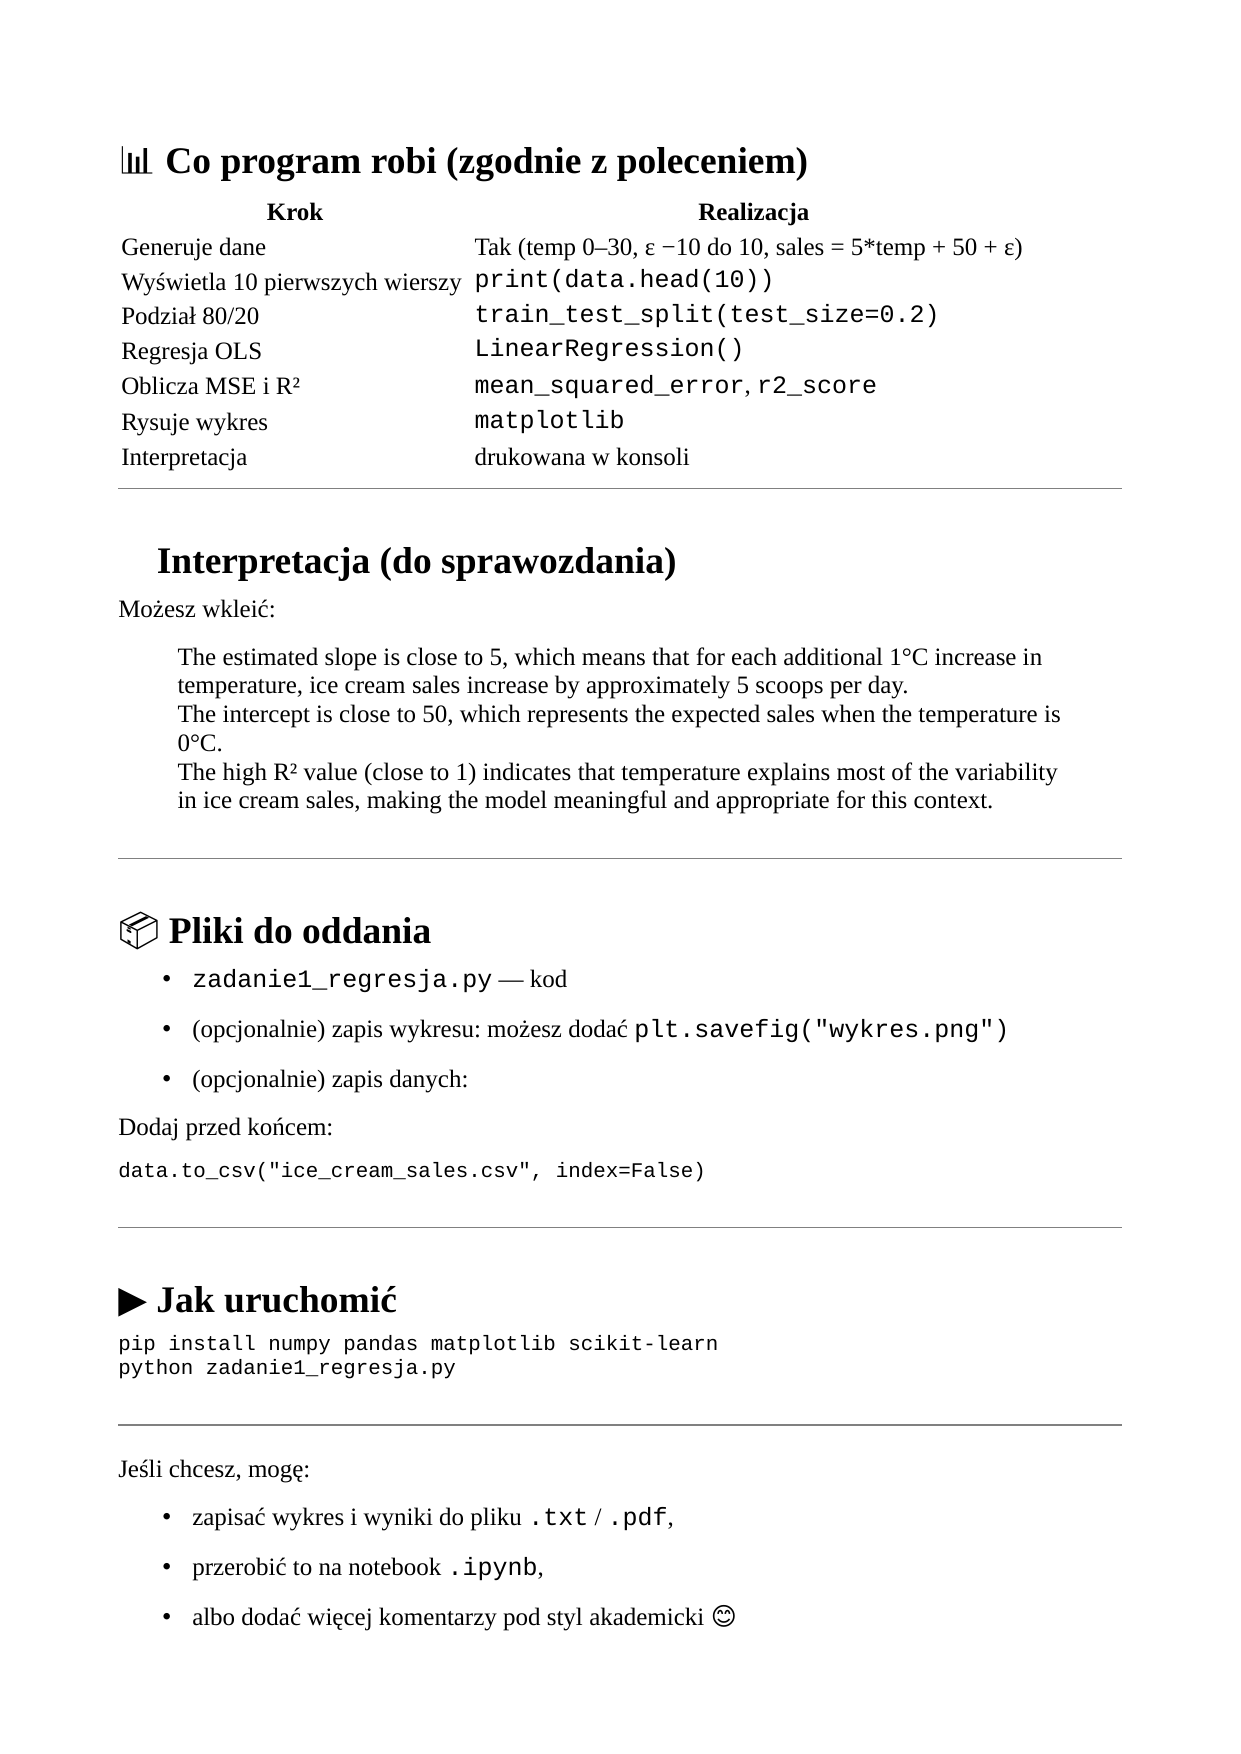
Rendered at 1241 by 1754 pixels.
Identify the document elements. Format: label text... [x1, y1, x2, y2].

table_header Krok [118, 195, 471, 229]
table_cell Interpretacja [118, 439, 471, 473]
table_cell Oblicza MSE i R² [118, 368, 471, 404]
list (opcjonalnie) zapis danych: [162, 1064, 1122, 1093]
text Możesz wkleić: [118, 594, 1122, 623]
table_cell Generuje dane [118, 229, 471, 264]
table_cell Rysuje wykres [118, 404, 471, 439]
text data.to_csv("ice_cream_sales.csv", index=False) [118, 1159, 1122, 1183]
text python zadanie1_regresja.py [118, 1357, 1122, 1381]
text The estimated slope is close to 5, which means that for each additional 1°C increase in temperature, ice cream sales increase by approximately 5 scoops per day. The intercept is close to 50, which represents the expected sales when the temperature is 0°C. The high R² value (close to 1) indicates that temperature explains most of the variability in ice cream sales, making the model meaningful and appropriate for this context. [177, 642, 1063, 814]
table_cell Podział 80/20 [118, 298, 471, 333]
table_cell drukowana w konsoli [471, 439, 1036, 473]
text Dodaj przed końcem: [118, 1112, 1122, 1141]
table_cell Regresja OLS [118, 333, 471, 367]
subtitle 📝 Interpretacja (do sprawozdania) [118, 538, 1122, 582]
table_cell LinearRegression() [471, 333, 1036, 367]
list przerobić to na notebook .ipynb, [162, 1552, 1122, 1583]
list zadanie1_regresja.py — kod [162, 964, 1122, 995]
table_header Realizacja [471, 195, 1036, 229]
list zapisać wykres i wyniki do pliku .txt / .pdf, [162, 1502, 1122, 1533]
table_cell Tak (temp 0–30, ε −10 do 10, sales = 5*temp + 50 + ε) [471, 229, 1036, 264]
text Jeśli chcesz, mogę: [118, 1454, 1122, 1483]
subtitle ▶️ Jak uruchomić [118, 1278, 1122, 1321]
subtitle 📦 Pliki do oddania [118, 909, 1122, 952]
list (opcjonalnie) zapis wykresu: możesz dodać plt.savefig("wykres.png") [162, 1014, 1122, 1045]
list albo dodać więcej komentarzy pod styl akademicki 😊 [162, 1602, 1122, 1631]
table_cell mean_squared_error, r2_score [471, 368, 1036, 404]
subtitle 📊 Co program robi (zgodnie z poleceniem) [118, 139, 1122, 182]
table_cell print(data.head(10)) [471, 264, 1036, 298]
table_cell Wyświetla 10 pierwszych wierszy [118, 264, 471, 298]
table_cell train_test_split(test_size=0.2) [471, 298, 1036, 333]
table_cell matplotlib [471, 404, 1036, 439]
text pip install numpy pandas matplotlib scikit-learn [118, 1333, 1122, 1357]
